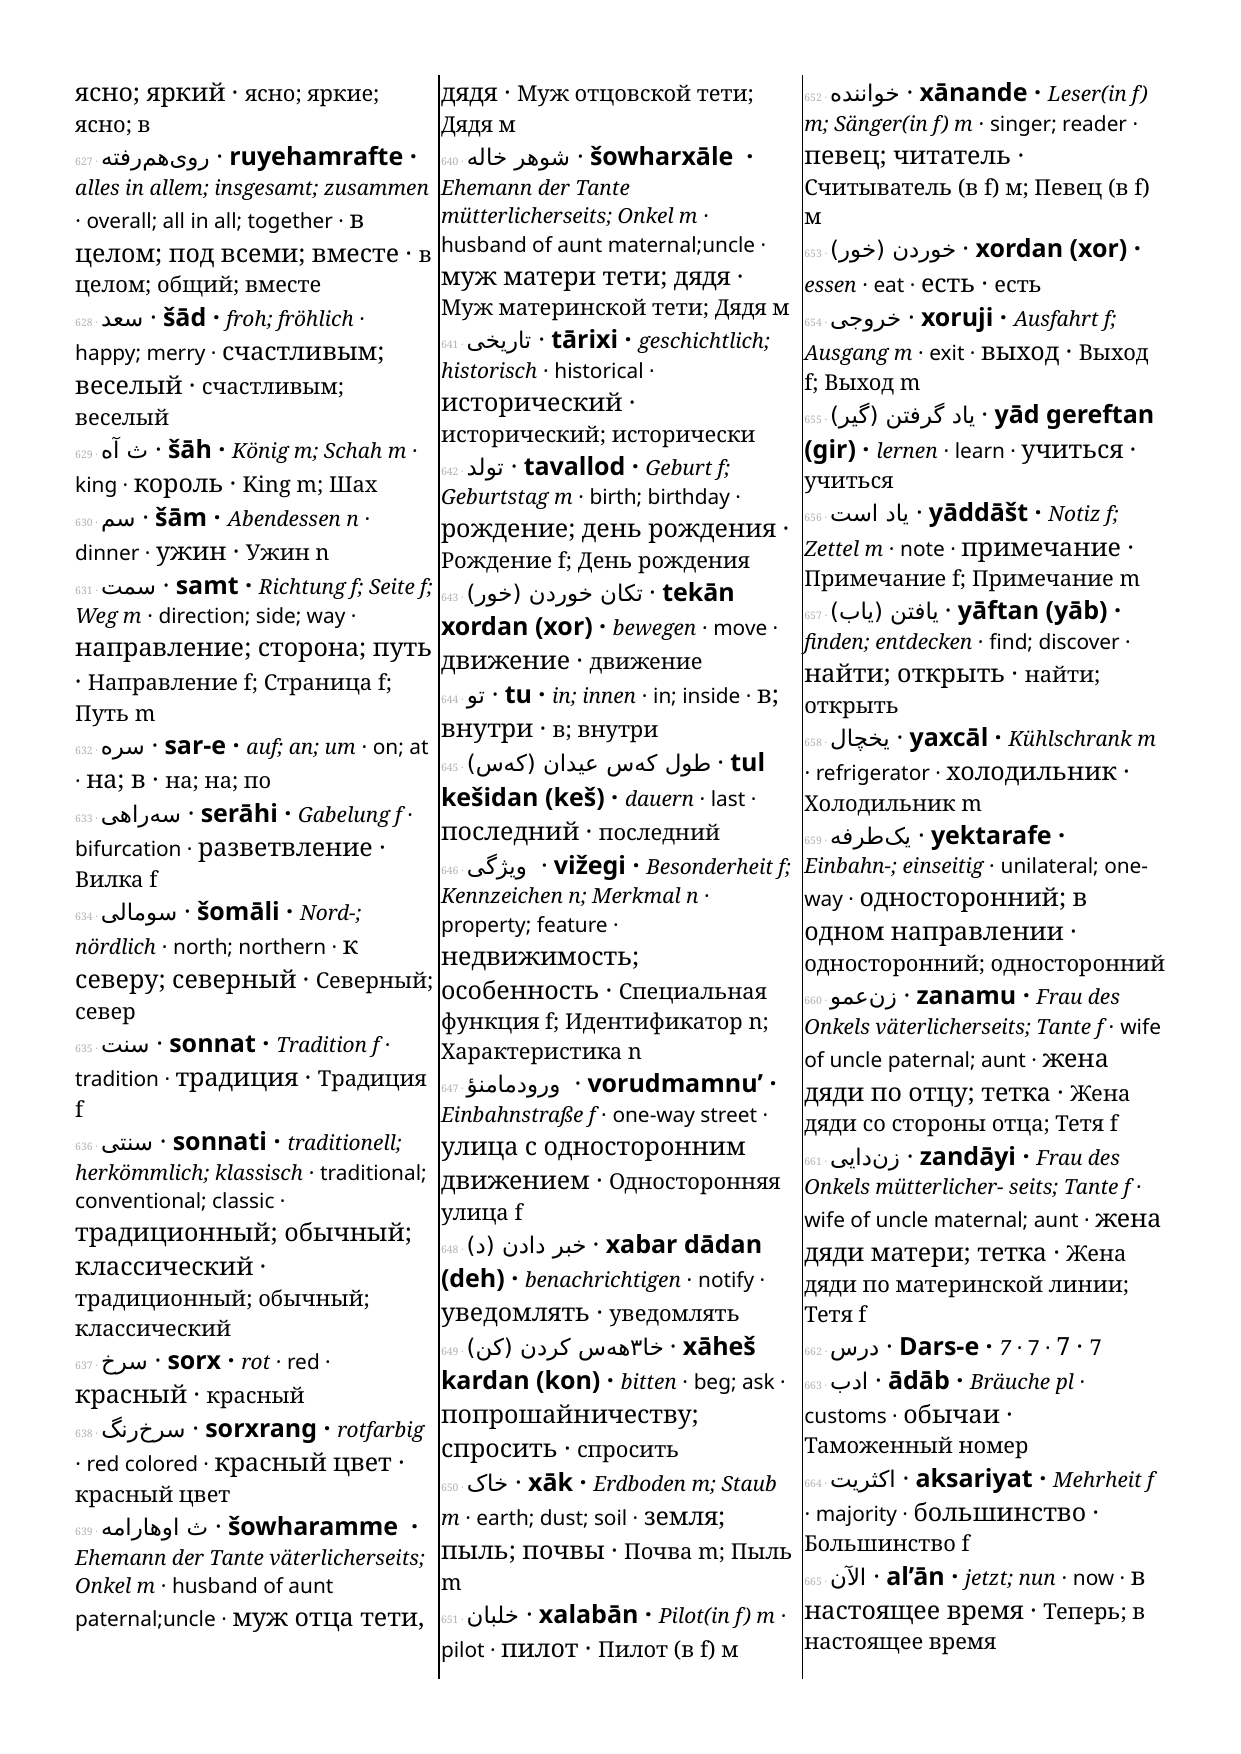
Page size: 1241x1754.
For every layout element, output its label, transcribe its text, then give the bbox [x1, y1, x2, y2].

text 626 · رسان · rowšan · deutlich; hell; klar; an · on; clear; bright · на; ясно; яркий · ясно; яркие; ясно; в [75, 75, 436, 139]
text 658 · یخچال · yaxcāl · Kühlschrank m · refrigerator · холодильник · Холодильник m [804, 719, 1166, 817]
text 645 · طول که‌‌س عیدان (که‌‌س) · tul kešidan (keš) · dauern · last · последний · последний [441, 745, 799, 847]
text 661 · زن‌دایی · zandāyi · Frau des Onkels mütterlicher‐ seits; Tante f · wife of uncle maternal; aunt · жена дяди матери; тетка · Жена дяди по материнской линии; Тетя f [804, 1138, 1166, 1328]
text 642 · تولد · tavallod · Geburt f; Geburtstag m · birth; birthday · рождение; день рождения · Рождение f; День рождения [441, 448, 799, 575]
text 660 · زن‌عمو · zanamu · Frau des Onkels väterlicherseits; Tante f · wife of uncle paternal; aunt · жена дяди по отцу; тетка · Жена дяди со стороны отца; Тетя f [804, 978, 1166, 1138]
text 657 · یافتن (یاب) · yāftan (yāb) · finden; entdecken · find; discover · найти; открыть · найти; открыть [804, 593, 1166, 719]
text 652 · خواننده · xānande · Leser(in f) m; Sänger(in f) m · singer; reader · певец; читатель · Считыватель (в f) м; Певец (в f) м [804, 75, 1166, 231]
text 638 · سرخ‌رنگ · sorxrang · rotfarbig · red colored · красный цвет · красный цвет [75, 1411, 436, 1508]
text 631 · سمت · samt · Richtung f; Seite f; Weg m · direction; side; way · направление; сторона; путь · Направление f; Страница f; Путь m [75, 567, 436, 728]
text 648 · خبر دادن (د) · xabar dādan (deh) · benachrichtigen · notify · уведомлять · уведомлять [441, 1226, 799, 1328]
text 639 · ث اوهارا‌مه · šowharamme · Ehemann der Tante väterlicherseits; Onkel m · husband of aunt paternal;uncle · муж отца тети, дядя · Муж отцовской тети; Дядя м [441, 75, 799, 139]
text 639 · ث اوهارا‌مه · šowharamme · Ehemann der Tante väterlicherseits; Onkel m · husband of aunt paternal;uncle · муж отца тети, дядя · Муж отцовской тети; Дядя м [75, 1508, 436, 1633]
text 644 · تو · tu · in; innen · in; inside · в; внутри · в; внутри [441, 677, 799, 745]
text 637 · سرخ · sorx · rot · red · красный · красный [75, 1342, 436, 1411]
text 634 · سومالی · šomāli · Nord‐; nördlich · north; northern · к северу; северный · Северный; север [75, 894, 436, 1026]
text 651 · خلبان · xalabān · Pilot(in f) m · pilot · пилот · Пилот (в f) м [441, 1597, 799, 1665]
text 641 · تاریخی · tārixi · geschichtlich; historisch · historical · исторический · исторический; исторически [441, 322, 799, 448]
text 636 · سنتی · sonnati · traditionell; herkömmlich; klassisch · traditional; conventional; classic · традиционный; обычный; классический · традиционный; обычный; классический [75, 1124, 436, 1342]
text 665 · الآن · al’ān · jetzt; nun · now · в настоящее время · Теперь; в настоящее время [804, 1558, 1166, 1656]
text 653 · خوردن (خور) · xordan (xor) · essen · eat · есть · есть [804, 231, 1166, 299]
text 628 · سعد · šād · froh; fröhlich · happy; merry · счастливым; веселый · счастливым; веселый [75, 299, 436, 431]
text 663 · ادب · ādāb · Bräuche pl · customs · обычаи · Таможенный номер [804, 1362, 1166, 1460]
text 633 · سه‌راهی · serāhi · Gabelung f · bifurcation · разветвление · Вилка f [75, 796, 436, 894]
text 643 · تکان خوردن (خور) · tekān xordan (xor) · bewegen · move · движение · движение [441, 575, 799, 677]
text 646 · ویژگی · vižegi · Besonderheit f; Kennzeichen n; Merkmal n · property; feature · недвижимость; особенность · Специальная функция f; Идентификатор n; Характеристика n [441, 847, 799, 1066]
text 647 · ورودمامنؤ · vorudmamnu’ · Einbahnstraße f · one-way street · улица с односторонним движением · Односторонняя улица f [441, 1066, 799, 1226]
text 654 · خروجی · xoruji · Ausfahrt f; Ausgang m · exit · выход · Выход f; Выход m [804, 299, 1166, 397]
text 635 · سنت · sonnat · Tradition f · tradition · традиция · Традиция f [75, 1026, 436, 1124]
text 629 · ث آه · šāh · König m; Schah m · king · король · King m; Шах [75, 431, 436, 499]
text 649 · خا۳‌هه‌س کردن (کن) · xāheš kardan (kon) · bitten · beg; ask · попрошайничеству; спросить · спросить [441, 1328, 799, 1465]
text 659 · یک‌طرفه · yektarafe · Einbahn‐; einseitig · unilateral; one-way · односторонний; в одном направлении · односторонний; односторонний [804, 817, 1166, 978]
text 630 · سم · šām · Abendessen n · dinner · ужин · Ужин n [75, 499, 436, 567]
text 627 · روی‌هم‌رفته · ruyehamrafte · alles in allem; insgesamt; zusammen · overall; all in all; together · в целом; под всеми; вместе · в целом; общий; вместе [75, 139, 436, 299]
text 664 · اکثریت · aksariyat · Mehrheit f · majority · большинство · Большинство f [804, 1460, 1166, 1558]
text 632 · سره · sar-e · auf; an; um · on; at · на; в · на; на; по [75, 728, 436, 796]
text 662 · درس · Dars-e · 7 · 7 · 7 · 7 [804, 1328, 1166, 1362]
text 640 · شوهر خاله · šowharxāle · Ehemann der Tante mütterlicherseits; Onkel m · husband of aunt maternal;uncle · муж матери тети; дядя · Муж материнской тети; Дядя м [441, 139, 799, 322]
text 650 · خاک · xāk · Erdboden m; Staub m · earth; dust; soil · земля; пыль; почвы · Почва m; Пыль m [441, 1465, 799, 1597]
text 655 · یاد گرفتن (گیر) · yād gereftan (gir) · lernen · learn · учиться · учиться [804, 397, 1166, 495]
text 656 · یاد است · yāddāšt · Notiz f; Zettel m · note · примечание · Примечание f; Примечание m [804, 495, 1166, 593]
